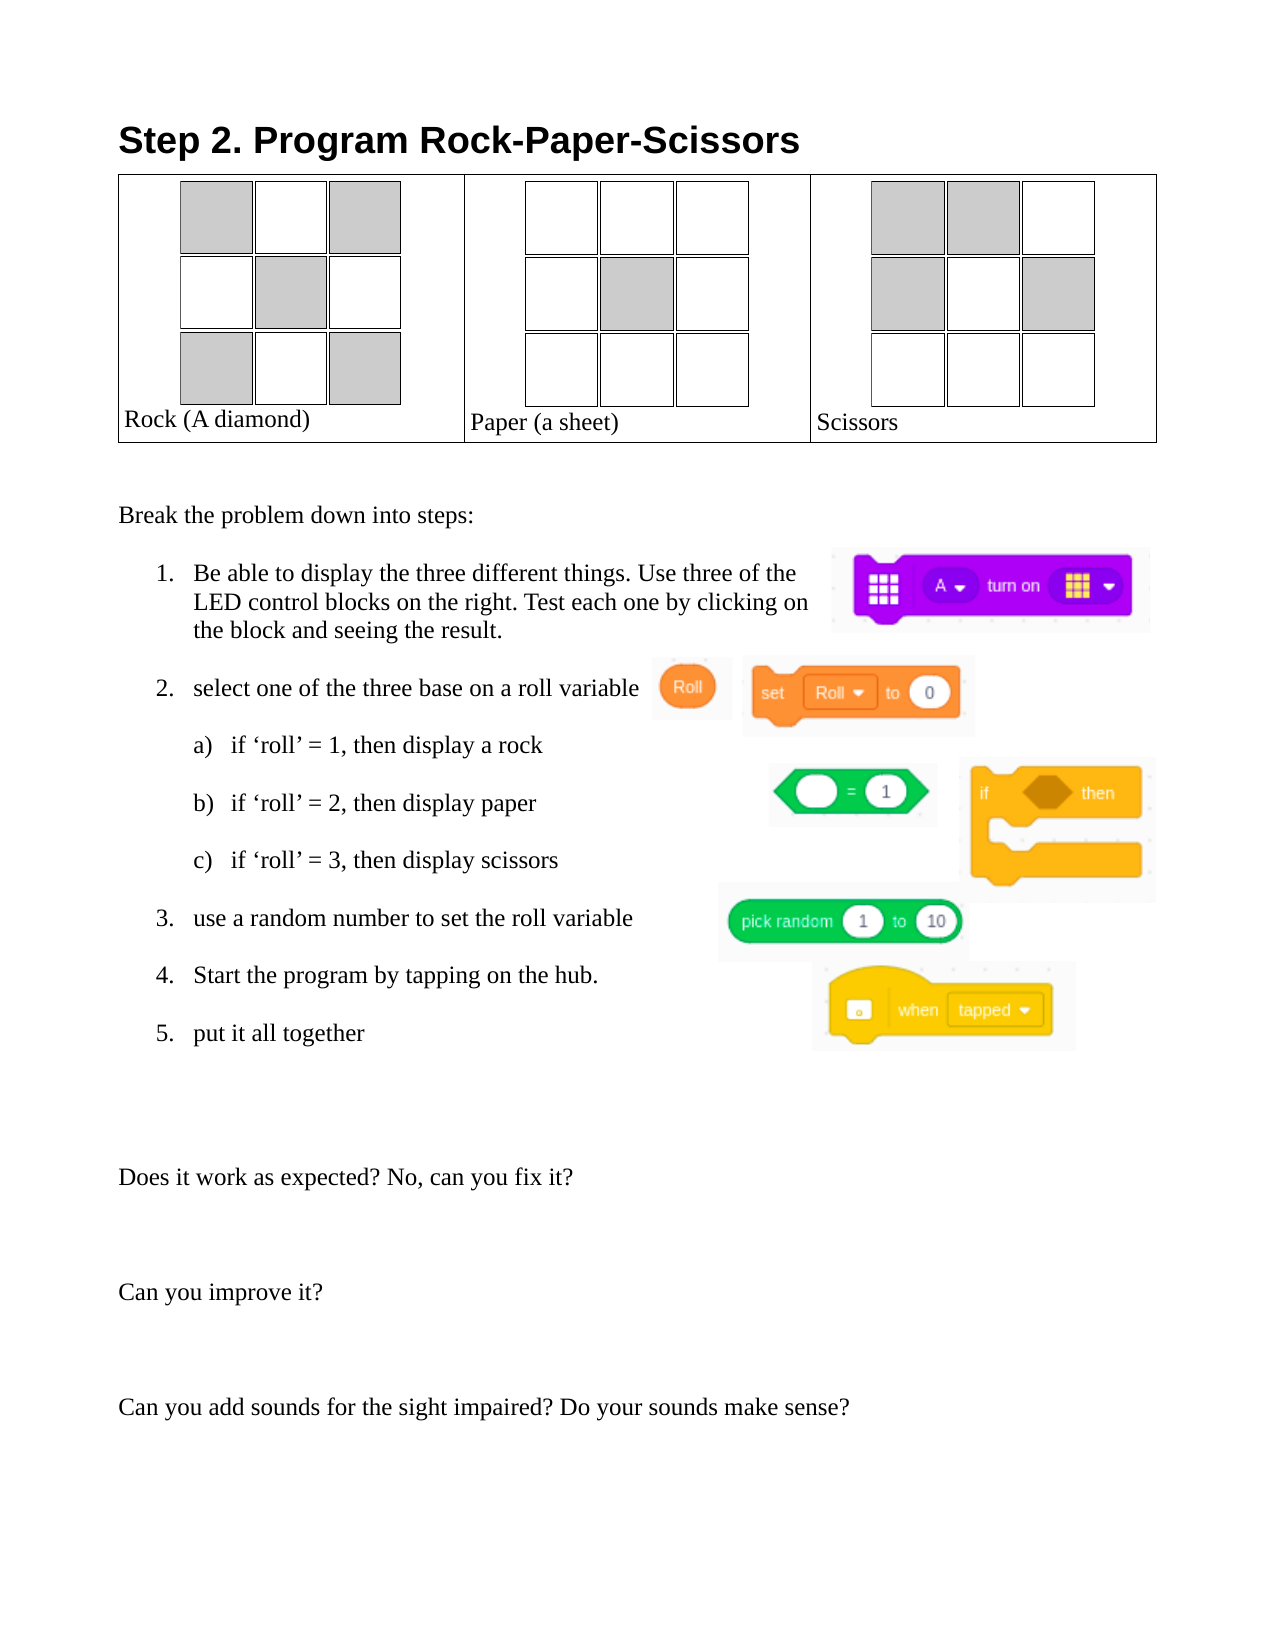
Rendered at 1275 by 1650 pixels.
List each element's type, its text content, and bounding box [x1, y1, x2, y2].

list if ‘roll’ = 1, then display a rock [193, 731, 1157, 759]
list if ‘roll’ = 2, then display paper [193, 788, 768, 817]
list [1076, 961, 1157, 989]
list [976, 673, 1157, 702]
list select one of the three base on a roll variable [156, 673, 651, 702]
list [970, 903, 1157, 932]
table_header Paper (a sheet) [465, 175, 810, 442]
list if ‘roll’ = 3, then display scissors [193, 846, 959, 874]
list put it all together [156, 1018, 811, 1047]
list Be able to display the three different things. Use three of the LED control blocks on the right. Test each one by clicking on the block and seeing the result. [156, 558, 1157, 644]
text Break the problem down into steps: [118, 501, 1157, 529]
text Can you add sounds for the sight impaired? Do your sounds make sense? [118, 1392, 1157, 1421]
picture [651, 657, 733, 720]
picture [718, 757, 1157, 1051]
text Can you improve it? [118, 1277, 1157, 1306]
subtitle Step 2. Program Rock-Paper-Scissors [118, 118, 1157, 162]
picture [768, 763, 938, 827]
list [1076, 1018, 1157, 1047]
text Does it work as expected? No, can you fix it? [118, 1162, 1157, 1191]
picture [742, 655, 976, 737]
table_header Rock (A diamond) [119, 175, 464, 442]
list use a random number to set the roll variable [156, 903, 718, 932]
table_header Scissors [811, 175, 1156, 442]
list Start the program by tapping on the hub. [156, 961, 811, 989]
picture [831, 547, 1150, 633]
